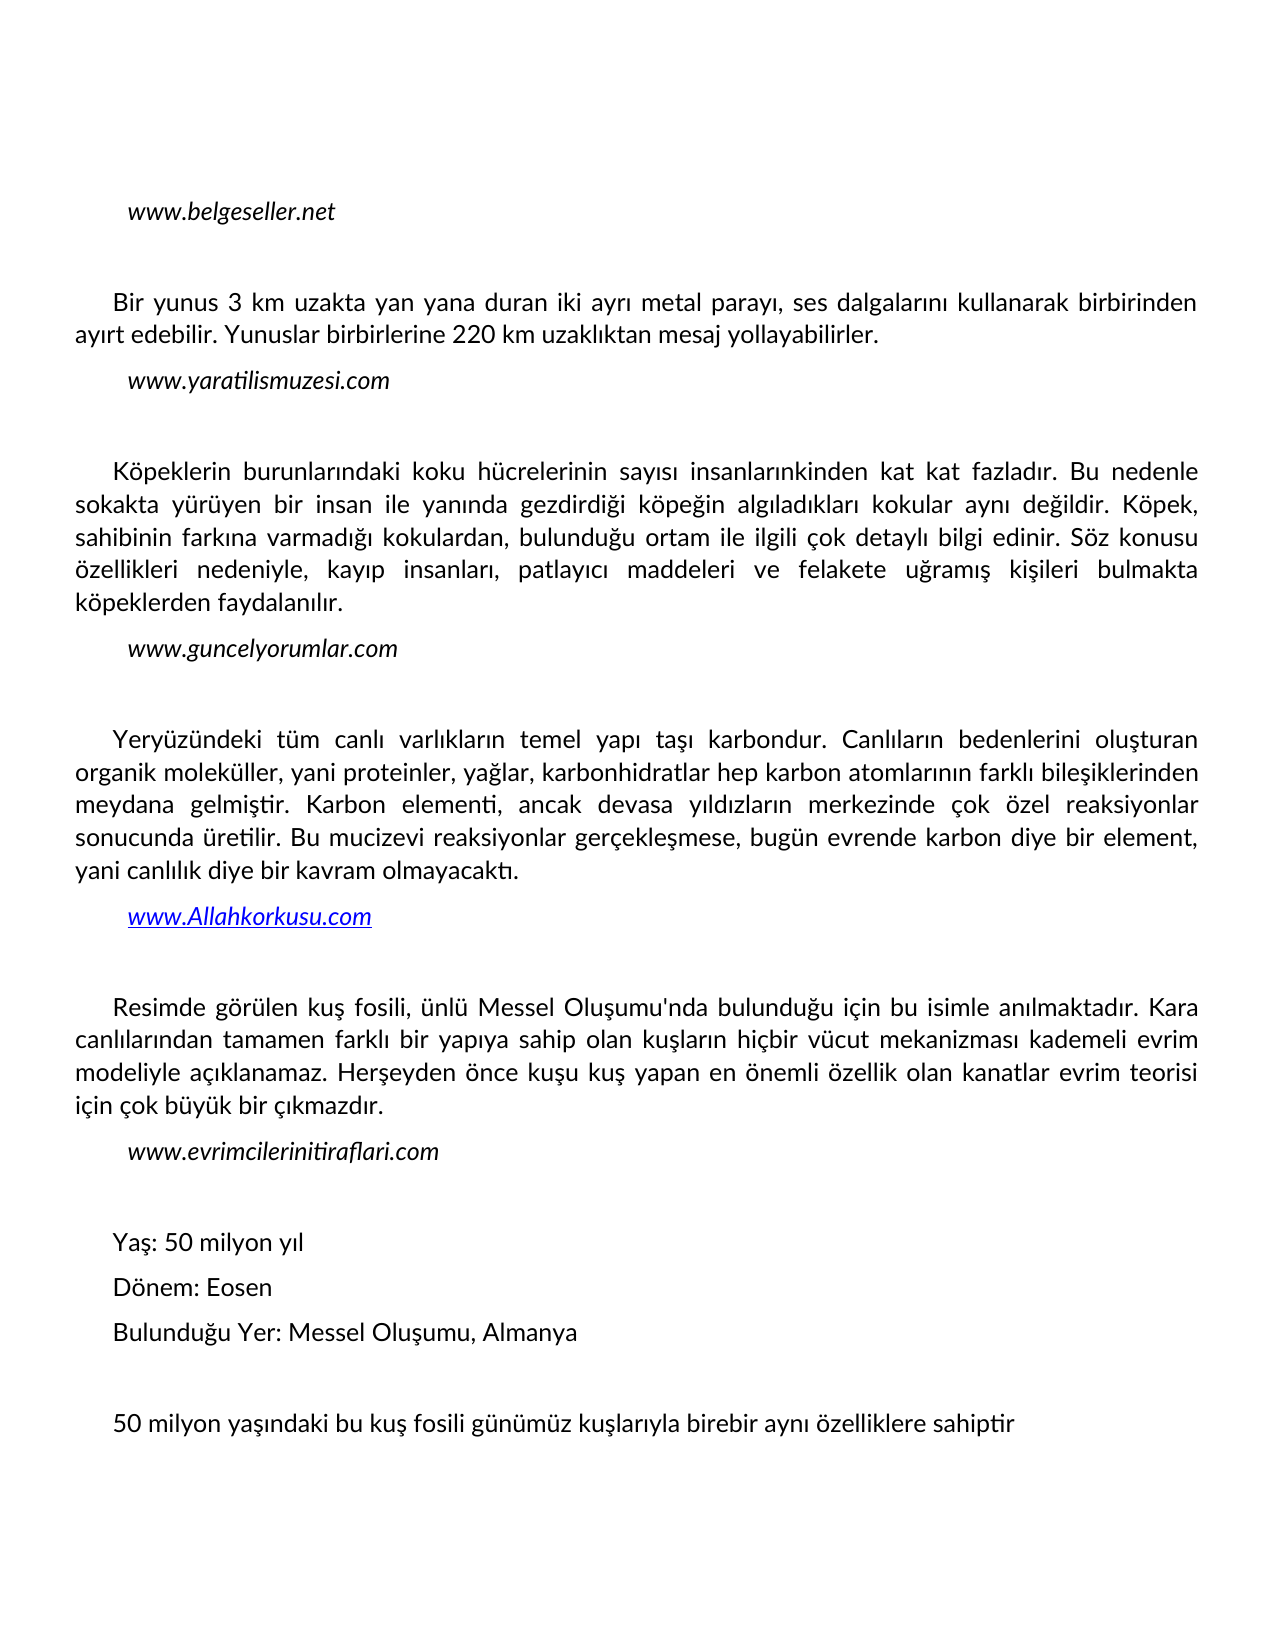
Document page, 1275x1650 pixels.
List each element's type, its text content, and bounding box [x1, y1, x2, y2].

text Dönem: Eosen [75, 1272, 1200, 1302]
text www.yaratilismuzesi.com [127, 364, 1177, 394]
text www.Allahkorkusu.com [127, 900, 1177, 930]
text Bir yunus 3 km uzakta yan yana duran iki ayrı metal parayı, ses dalgalarını kullanarak birbirinden ayırt edebilir. Yunuslar birbirlerine 220 km uzaklıktan mesaj yollayabilirler. [75, 286, 1200, 349]
text www.belgeseller.net [127, 195, 1177, 225]
text www.evrimcilerinitiraflari.com [127, 1135, 1177, 1165]
text Bulunduğu Yer: Messel Oluşumu, Almanya [75, 1317, 1200, 1347]
text Köpeklerin burunlarındaki koku hücrelerinin sayısı insanlarınkinden kat kat fazladır. Bu nedenle sokakta yürüyen bir insan ile yanında gezdirdiği köpeğin algıladıkları kokular aynı değildir. Köpek, sahibinin farkına varmadığı kokulardan, bulunduğu ortam ile ilgili çok detaylı bilgi edinir. Söz konusu özellikleri nedeniyle, kayıp insanları, patlayıcı maddeleri ve felakete uğramış kişileri bulmakta köpeklerden faydalanılır. [75, 455, 1200, 617]
text Yeryüzündeki tüm canlı varlıkların temel yapı taşı karbondur. Canlıların bedenlerini oluşturan organik moleküller, yani proteinler, yağlar, karbonhidratlar hep karbon atomlarının farklı bileşiklerinden meydana gelmiştir. Karbon elementi, ancak devasa yıldızların merkezinde çok özel reaksiyonlar sonucunda üretilir. Bu mucizevi reaksiyonlar gerçekleşmese, bugün evrende karbon diye bir element, yani canlılık diye bir kavram olmayacaktı. [75, 723, 1200, 885]
text 50 milyon yaşındaki bu kuş fosili günümüz kuşlarıyla birebir aynı özelliklere sahiptir [75, 1408, 1200, 1438]
text Yaş: 50 milyon yıl [75, 1226, 1200, 1256]
text www.guncelyorumlar.com [127, 632, 1177, 662]
text Resimde görülen kuş fosili, ünlü Messel Oluşumu'nda bulunduğu için bu isimle anılmaktadır. Kara canlılarından tamamen farklı bir yapıya sahip olan kuşların hiçbir vücut mekanizması kademeli evrim modeliyle açıklanamaz. Herşeyden önce kuşu kuş yapan en önemli özellik olan kanatlar evrim teorisi için çok büyük bir çıkmazdır. [75, 991, 1200, 1120]
